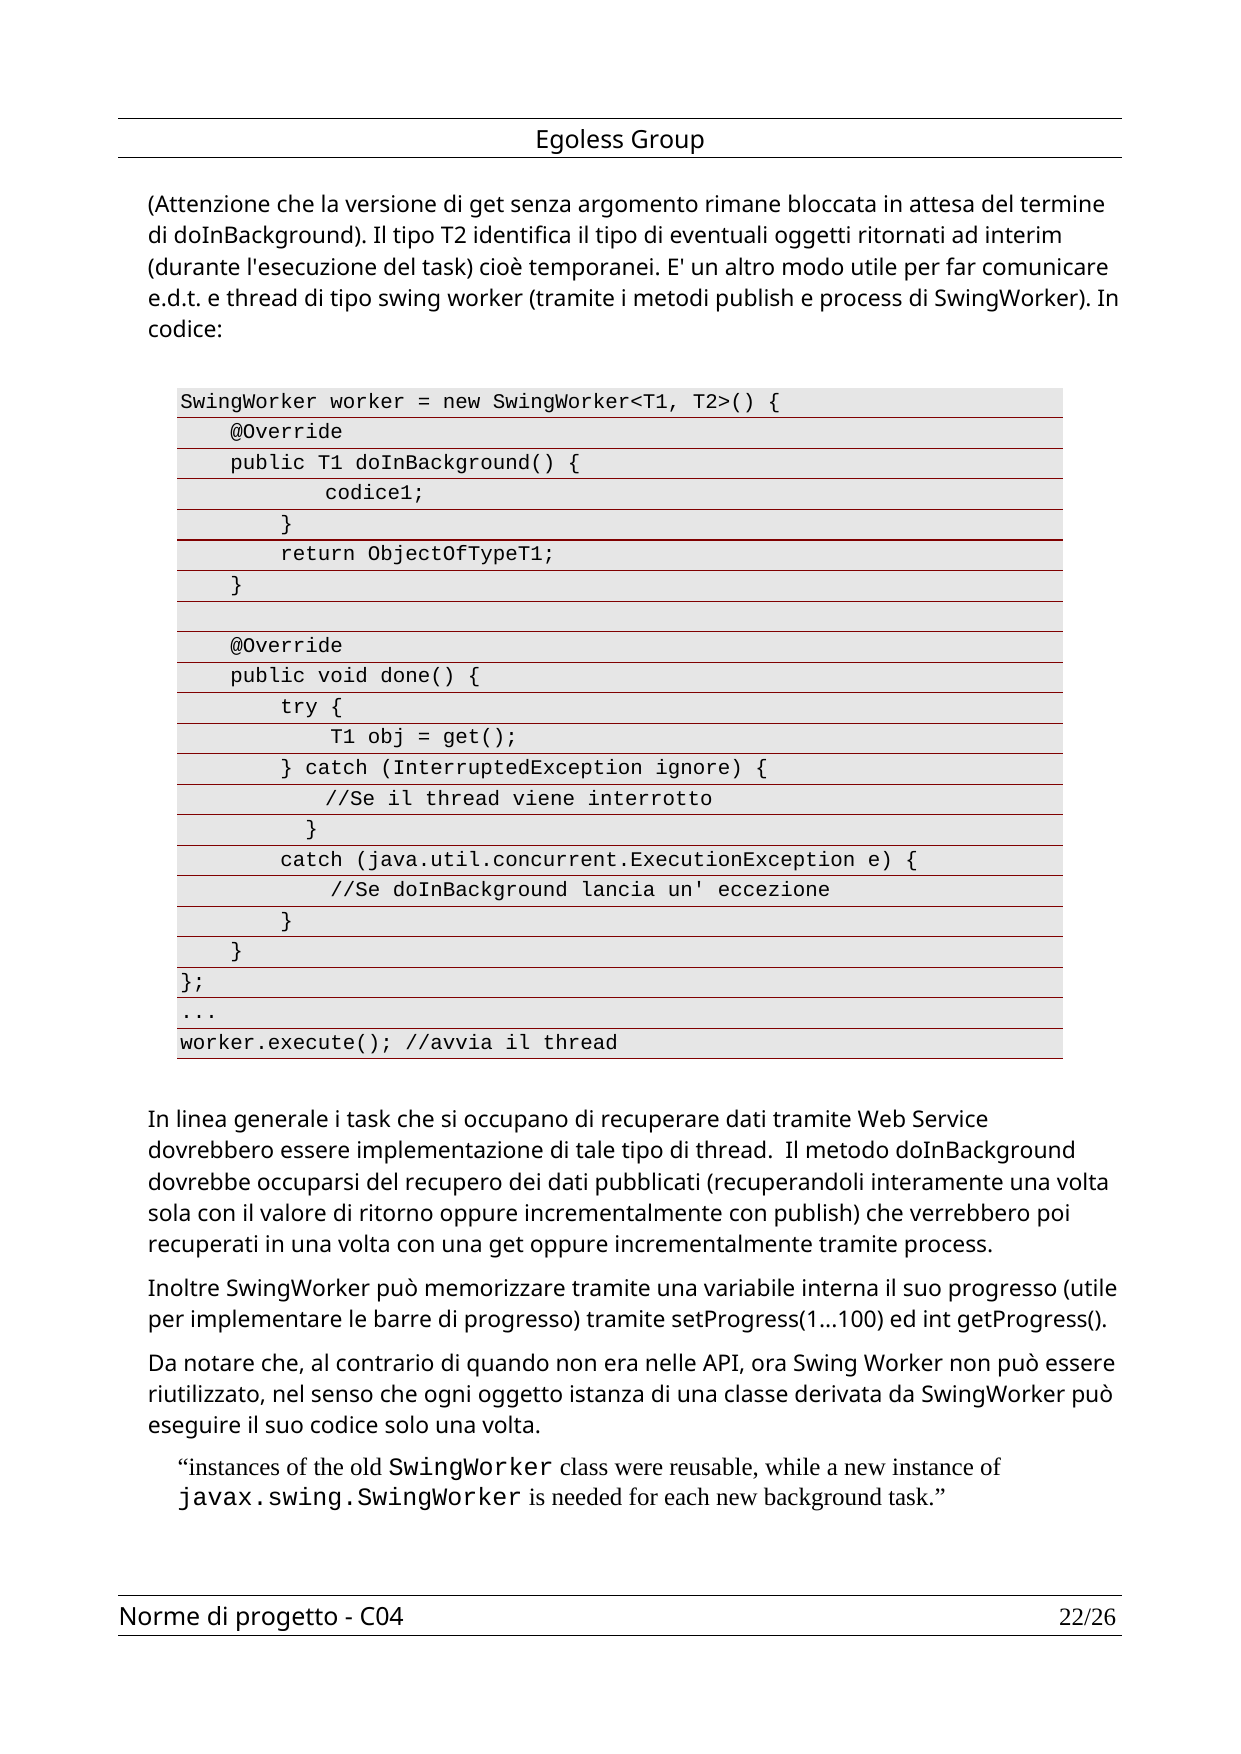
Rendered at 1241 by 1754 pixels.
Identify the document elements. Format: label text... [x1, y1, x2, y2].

text }; [177, 968, 1063, 997]
text try { [177, 693, 1063, 723]
text } [177, 907, 1063, 936]
text In linea generale i task che si occupano di recuperare dati tramite Web Service dovrebbero essere implementazione di tale tipo di thread. Il metodo doInBackground dovrebbe occuparsi del recupero dei dati pubblicati (recuperandoli interamente una volta sola con il valore di ritorno oppure incrementalmente con publish) che verrebbero poi recuperati in una volta con una get oppure incrementalmente tramite process. [148, 1103, 1122, 1259]
text Da notare che, al contrario di quando non era nelle API, ora Swing Worker non può essere riutilizzato, nel senso che ogni oggetto istanza di una classe derivata da SwingWorker può eseguire il suo codice solo una volta. [148, 1347, 1122, 1441]
text (Attenzione che la versione di get senza argomento rimane bloccata in attesa del termine di doInBackground). Il tipo T2 identifica il tipo di eventuali oggetti ritornati ad interim (durante l'esecuzione del task) cioè temporanei. E' un altro modo utile per far comunicare e.d.t. e thread di tipo swing worker (tramite i metodi publish e process di SwingWorker). In codice: [148, 188, 1122, 375]
text } [177, 510, 1063, 539]
text codice1; [177, 479, 1063, 509]
text //Se il thread viene interrotto [177, 785, 1063, 814]
text “instances of the old SwingWorker class were reusable, while a new instance of javax.swing.SwingWorker is needed for each new background task.” [177, 1453, 1063, 1513]
text //Se doInBackground lancia un' eccezione [177, 876, 1063, 906]
text public T1 doInBackground() { [177, 449, 1063, 478]
text } catch (InterruptedException ignore) { [177, 754, 1063, 784]
text T1 obj = get(); [177, 724, 1063, 753]
text } [177, 937, 1063, 967]
text Inoltre SwingWorker può memorizzare tramite una variabile interna il suo progresso (utile per implementare le barre di progresso) tramite setProgress(1...100) ed int getProgress(). [148, 1272, 1122, 1334]
text } [177, 571, 1063, 601]
text SwingWorker worker = new SwingWorker<T1, T2>() { [177, 388, 1063, 417]
text @Override [177, 632, 1063, 662]
text @Override [177, 418, 1063, 448]
text } [177, 815, 1063, 845]
text ... [177, 998, 1063, 1028]
text public void done() { [177, 663, 1063, 692]
text worker.execute(); //avvia il thread [177, 1029, 1063, 1058]
text catch (java.util.concurrent.ExecutionException e) { [177, 846, 1063, 875]
text return ObjectOfTypeT1; [177, 541, 1063, 570]
